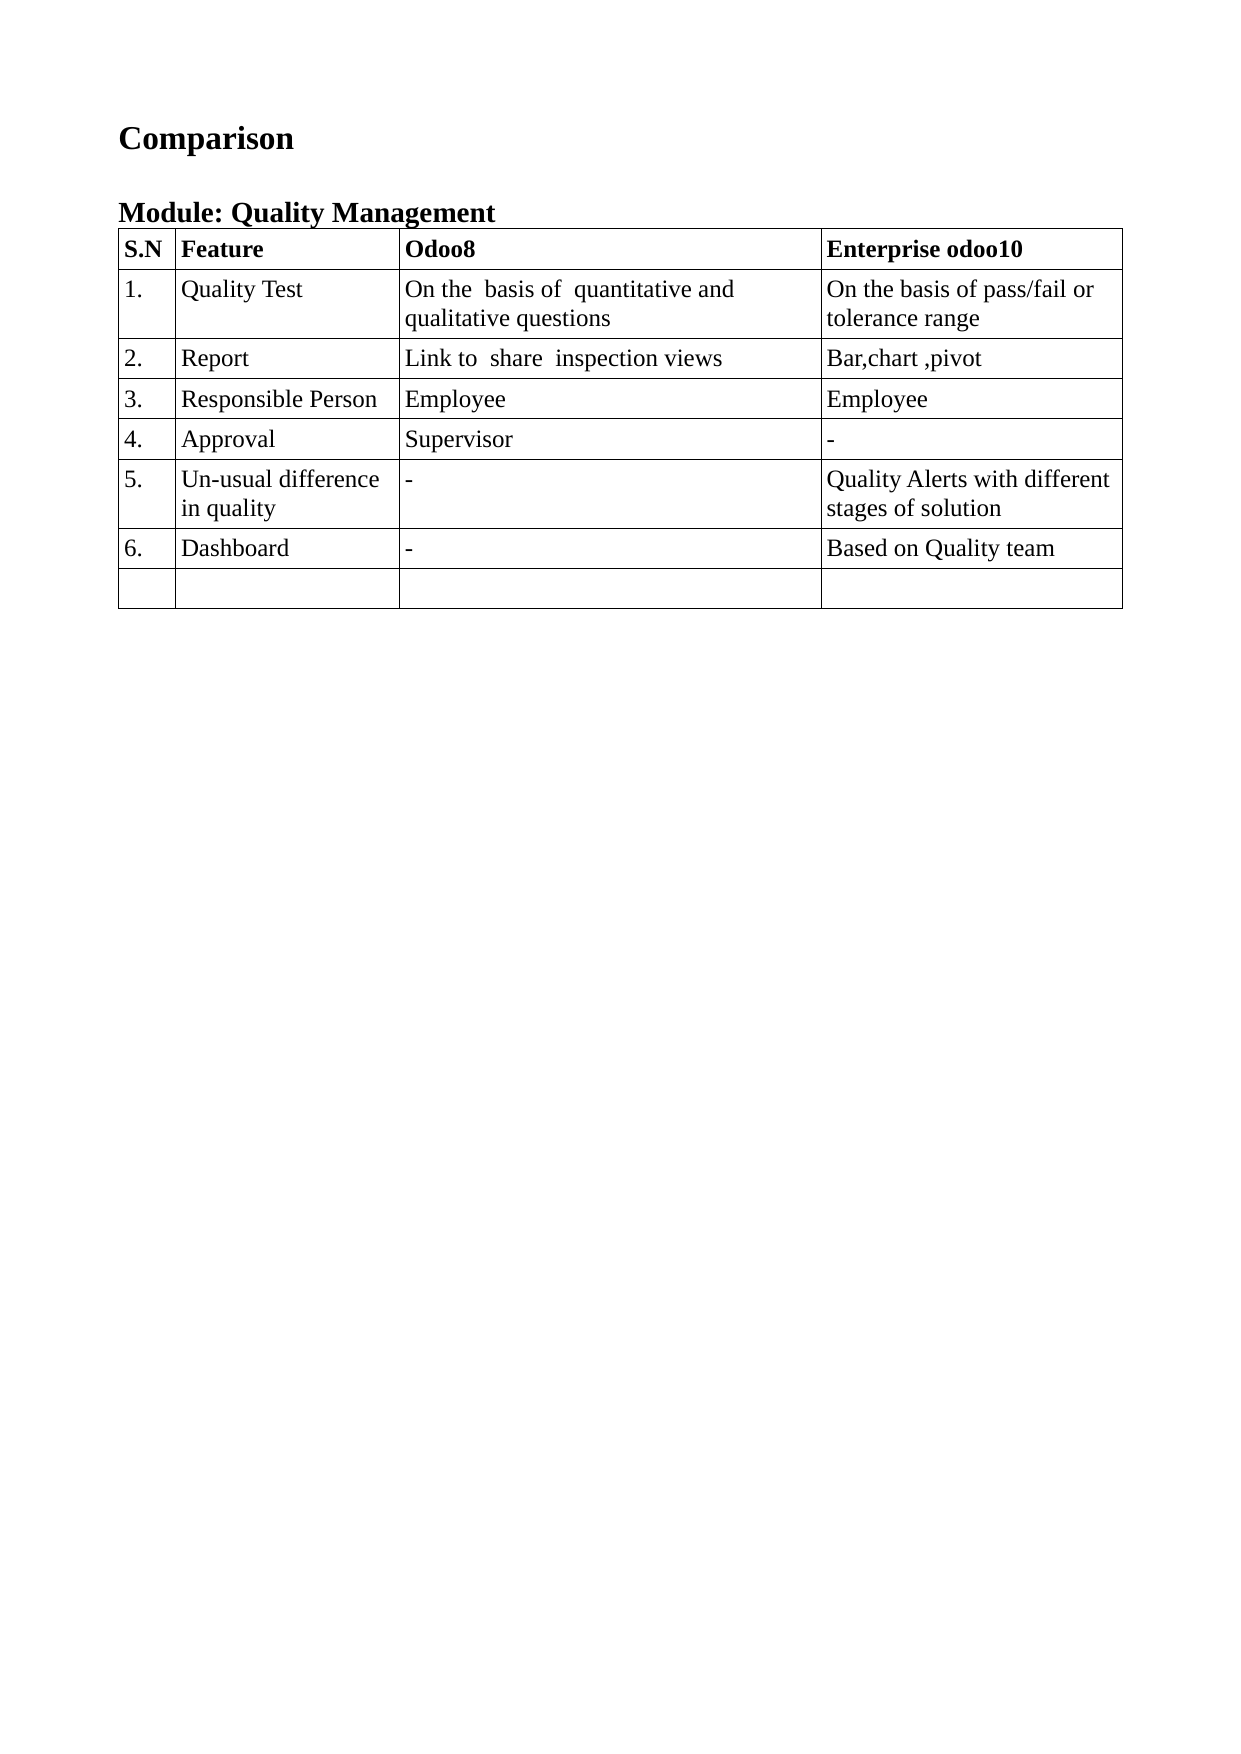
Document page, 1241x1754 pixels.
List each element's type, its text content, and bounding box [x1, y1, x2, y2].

table_cell Un-usual difference in quality [176, 460, 399, 528]
table_cell 6. [119, 529, 175, 568]
table_cell [176, 569, 399, 608]
table_cell - [822, 419, 1122, 459]
text Module: Quality Management [118, 195, 1122, 228]
text Comparison [118, 118, 1122, 156]
table_cell Employee [822, 379, 1122, 418]
table_cell On the basis of quantitative and qualitative questions [400, 270, 821, 338]
table_cell - [400, 460, 821, 528]
table_header Odoo8 [400, 229, 821, 269]
table_cell Employee [400, 379, 821, 418]
table_cell Based on Quality team [822, 529, 1122, 568]
table_cell Bar,chart ,pivot [822, 339, 1122, 378]
table_cell [119, 569, 175, 608]
table_cell 1. [119, 270, 175, 338]
table_header S.N [119, 229, 175, 269]
table_cell Link to share inspection views [400, 339, 821, 378]
table_cell 2. [119, 339, 175, 378]
table_cell 3. [119, 379, 175, 418]
table_cell 5. [119, 460, 175, 528]
table_cell [822, 569, 1122, 608]
table_cell Dashboard [176, 529, 399, 568]
table_header Feature [176, 229, 399, 269]
table_cell [400, 569, 821, 608]
table_header Enterprise odoo10 [822, 229, 1122, 269]
table_cell Report [176, 339, 399, 378]
table_cell Quality Alerts with different stages of solution [822, 460, 1122, 528]
table_cell Responsible Person [176, 379, 399, 418]
table_cell Approval [176, 419, 399, 459]
table_cell Supervisor [400, 419, 821, 459]
table_cell On the basis of pass/fail or tolerance range [822, 270, 1122, 338]
table_cell Quality Test [176, 270, 399, 338]
table_cell - [400, 529, 821, 568]
table_cell 4. [119, 419, 175, 459]
